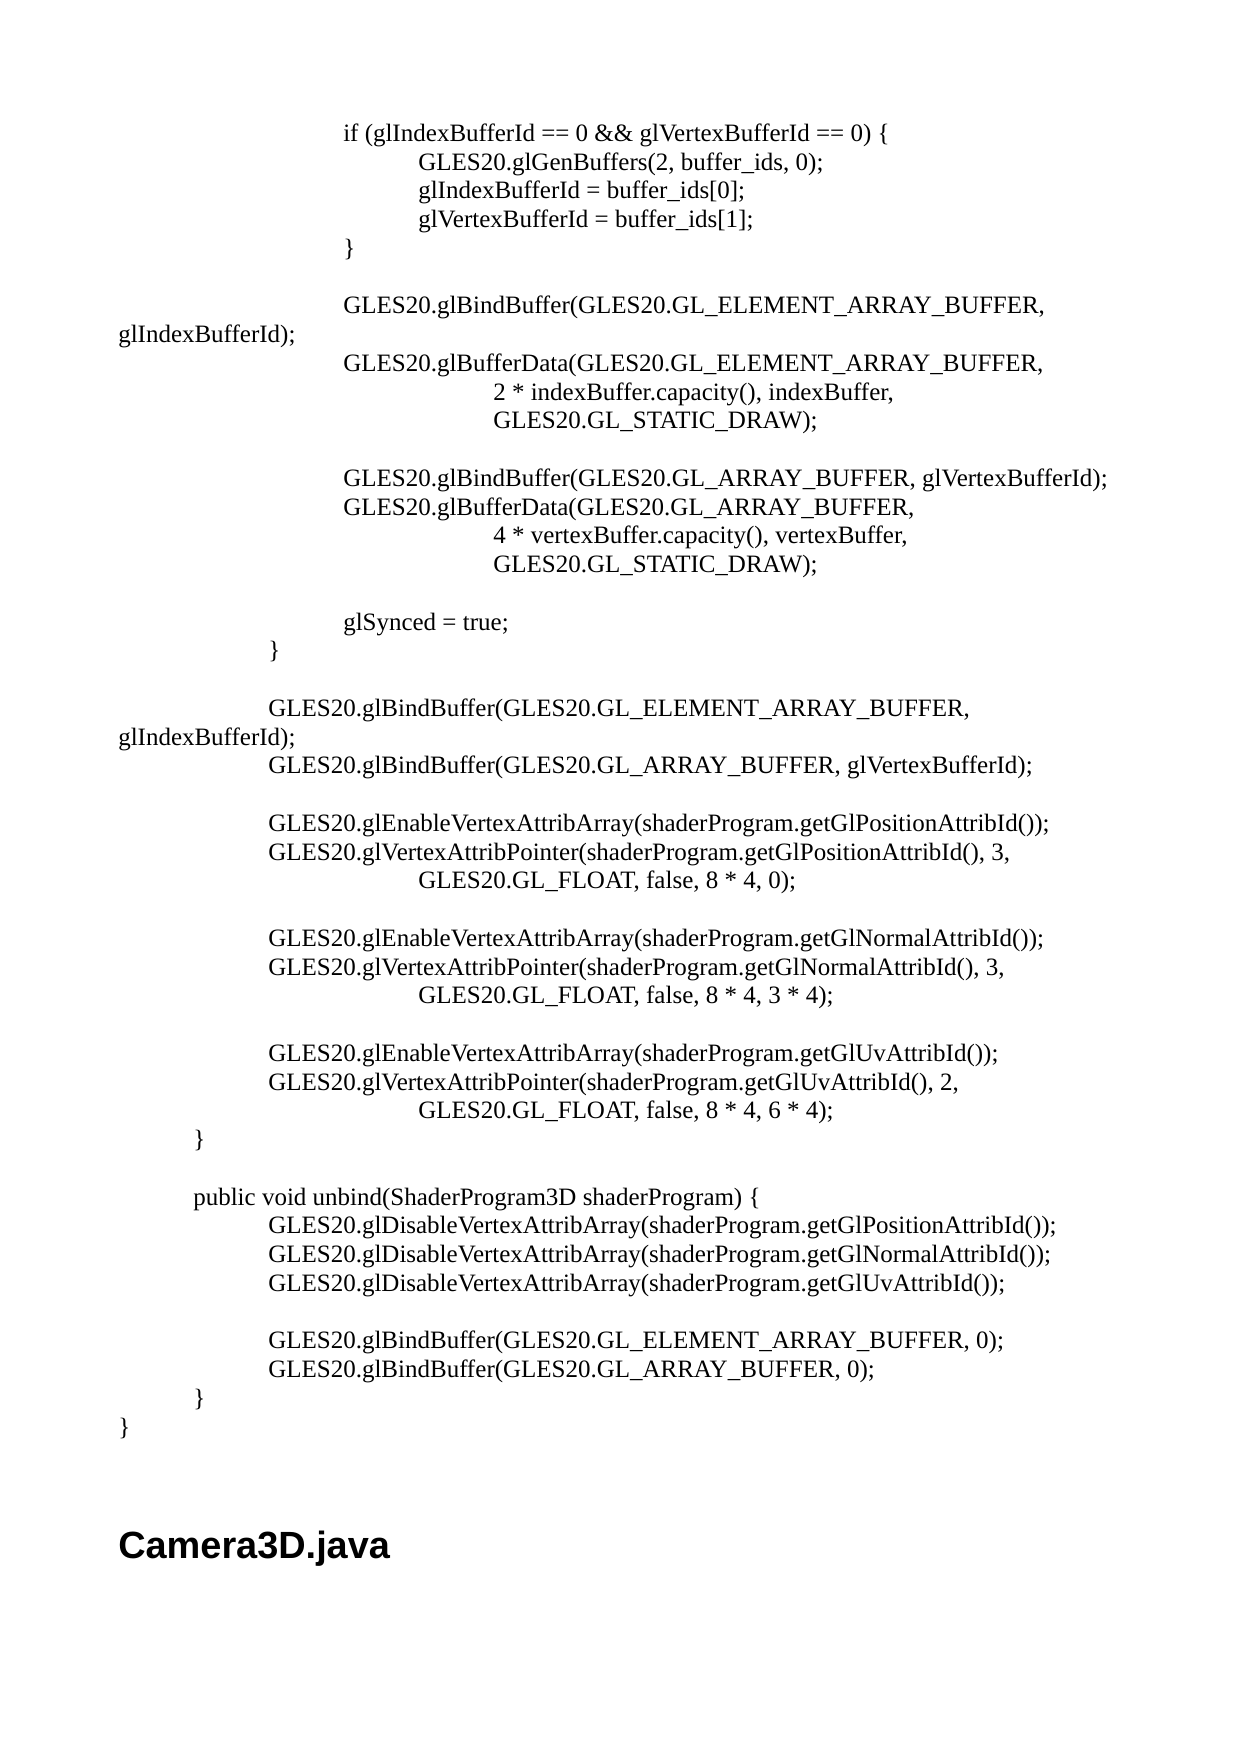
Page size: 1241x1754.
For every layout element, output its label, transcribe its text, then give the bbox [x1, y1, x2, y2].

text GLES20.GL_STATIC_DRAW); [118, 406, 1122, 434]
text GLES20.glBindBuffer(GLES20.GL_ELEMENT_ARRAY_BUFFER, 0); [118, 1326, 1122, 1354]
text } [118, 636, 1122, 664]
text GLES20.glVertexAttribPointer(shaderProgram.getGlPositionAttribId(), 3, [118, 837, 1122, 866]
text glVertexBufferId = buffer_ids[1]; [118, 204, 1122, 233]
text } [118, 233, 1122, 262]
text GLES20.GL_FLOAT, false, 8 * 4, 0); [118, 866, 1122, 894]
text 4 * vertexBuffer.capacity(), vertexBuffer, [118, 521, 1122, 549]
text GLES20.glVertexAttribPointer(shaderProgram.getGlUvAttribId(), 2, [118, 1067, 1122, 1096]
text GLES20.glEnableVertexAttribArray(shaderProgram.getGlNormalAttribId()); [118, 923, 1122, 952]
text GLES20.glEnableVertexAttribArray(shaderProgram.getGlUvAttribId()); [118, 1038, 1122, 1067]
text GLES20.glDisableVertexAttribArray(shaderProgram.getGlNormalAttribId()); [118, 1239, 1122, 1268]
text GLES20.glBufferData(GLES20.GL_ELEMENT_ARRAY_BUFFER, [118, 348, 1122, 377]
text GLES20.glEnableVertexAttribArray(shaderProgram.getGlPositionAttribId()); [118, 808, 1122, 837]
text GLES20.glBindBuffer(GLES20.GL_ARRAY_BUFFER, glVertexBufferId); [118, 463, 1122, 492]
text public void unbind(ShaderProgram3D shaderProgram) { [118, 1182, 1122, 1211]
text GLES20.glGenBuffers(2, buffer_ids, 0); [118, 147, 1122, 176]
text } [118, 1383, 1122, 1412]
text GLES20.GL_FLOAT, false, 8 * 4, 6 * 4); [118, 1096, 1122, 1124]
text } [118, 1124, 1122, 1153]
text glSynced = true; [118, 607, 1122, 636]
text glIndexBufferId = buffer_ids[0]; [118, 176, 1122, 204]
text if (glIndexBufferId == 0 && glVertexBufferId == 0) { [118, 118, 1122, 147]
text GLES20.glVertexAttribPointer(shaderProgram.getGlNormalAttribId(), 3, [118, 952, 1122, 981]
text GLES20.GL_FLOAT, false, 8 * 4, 3 * 4); [118, 981, 1122, 1009]
subtitle Camera3D.java [118, 1523, 1122, 1567]
text 2 * indexBuffer.capacity(), indexBuffer, [118, 377, 1122, 406]
text } [118, 1412, 1122, 1441]
text GLES20.glDisableVertexAttribArray(shaderProgram.getGlUvAttribId()); [118, 1268, 1122, 1297]
text GLES20.glBindBuffer(GLES20.GL_ARRAY_BUFFER, 0); [118, 1354, 1122, 1383]
text GLES20.GL_STATIC_DRAW); [118, 549, 1122, 578]
text GLES20.glBindBuffer(GLES20.GL_ELEMENT_ARRAY_BUFFER, glIndexBufferId); [118, 693, 1122, 751]
text GLES20.glDisableVertexAttribArray(shaderProgram.getGlPositionAttribId()); [118, 1211, 1122, 1239]
text GLES20.glBindBuffer(GLES20.GL_ARRAY_BUFFER, glVertexBufferId); [118, 751, 1122, 779]
text GLES20.glBufferData(GLES20.GL_ARRAY_BUFFER, [118, 492, 1122, 521]
text GLES20.glBindBuffer(GLES20.GL_ELEMENT_ARRAY_BUFFER, glIndexBufferId); [118, 291, 1122, 348]
